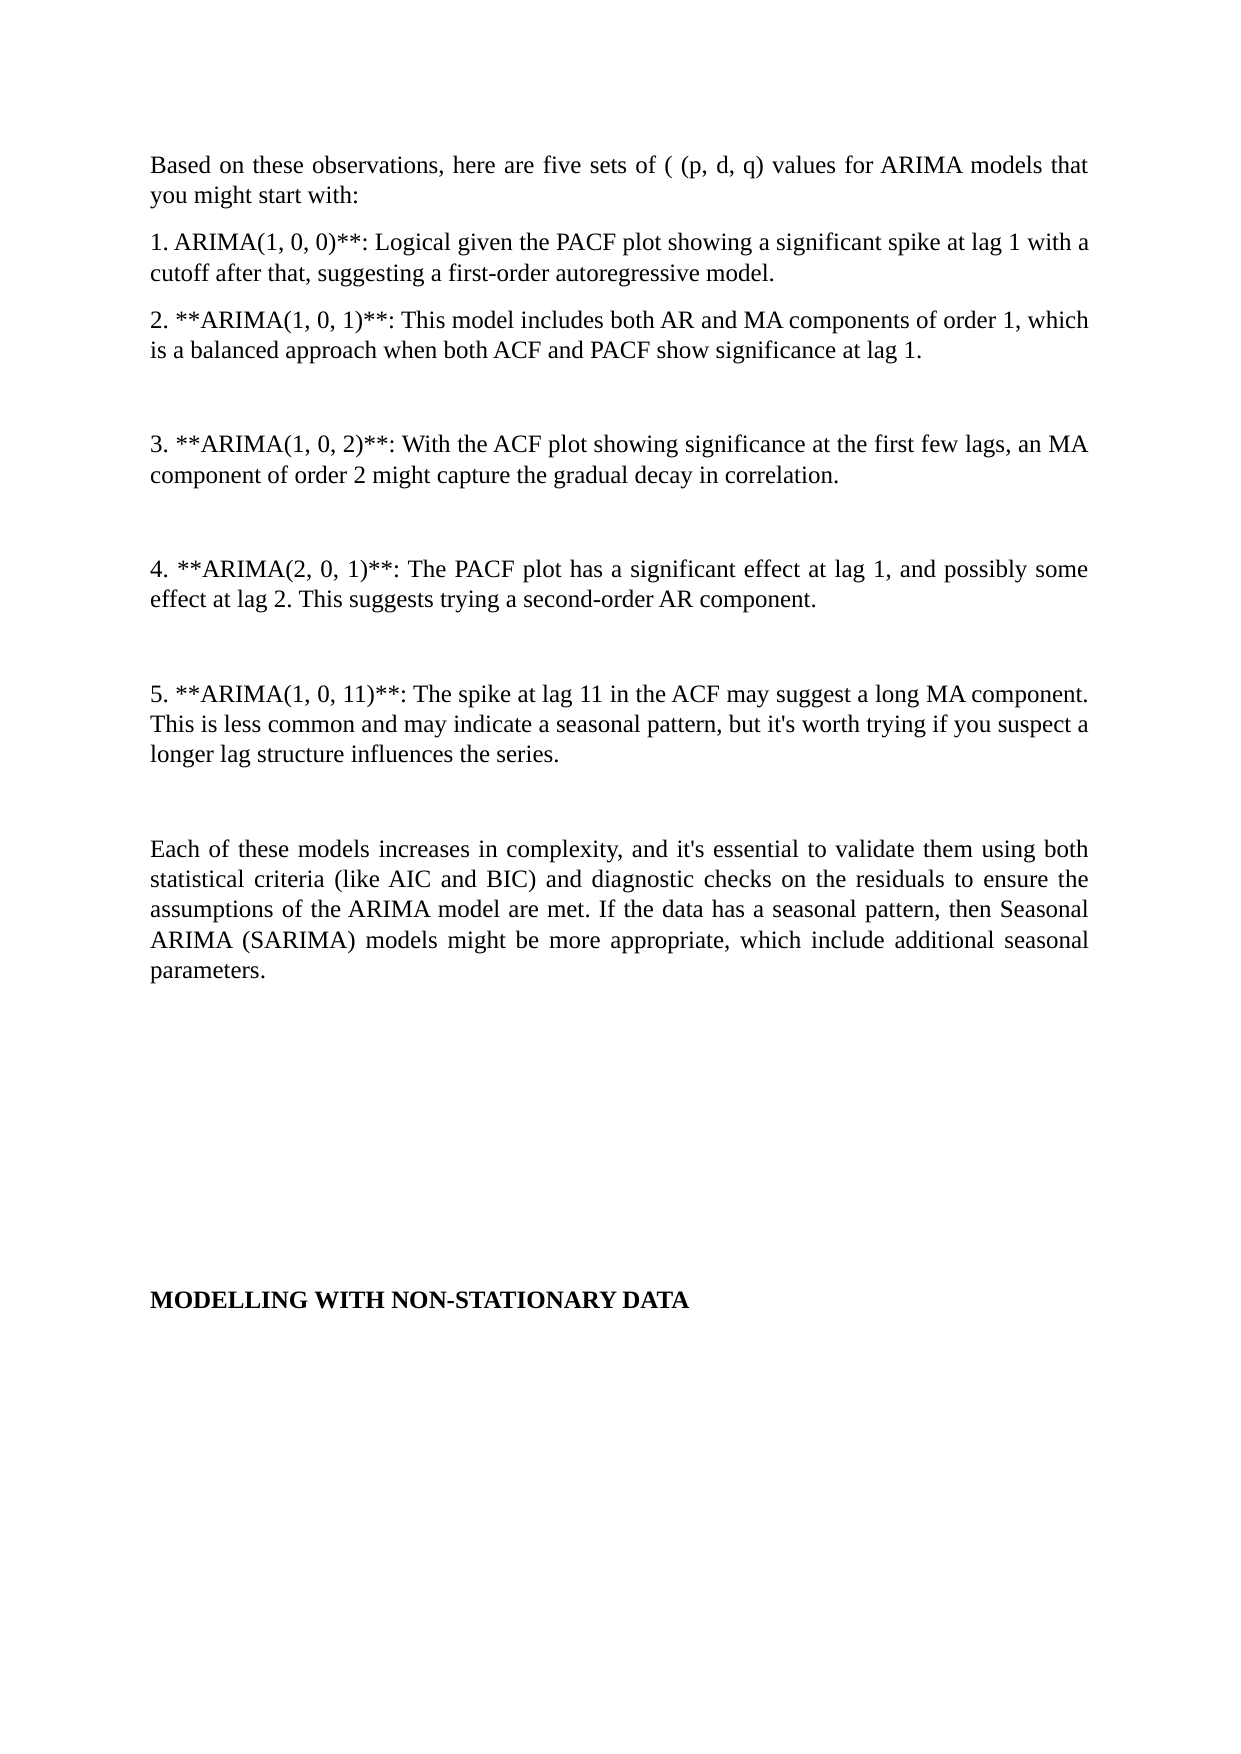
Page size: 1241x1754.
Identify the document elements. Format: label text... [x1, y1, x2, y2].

text Each of these models increases in complexity, and it's essential to validate them using both statistical criteria (like AIC and BIC) and diagnostic checks on the residuals to ensure the assumptions of the ARIMA model are met. If the data has a seasonal pattern, then Seasonal ARIMA (SARIMA) models might be more appropriate, which include additional seasonal parameters. [150, 834, 1090, 984]
text 3. **ARIMA(1, 0, 2)**: With the ACF plot showing significance at the first few lags, an MA component of order 2 might capture the gradual decay in correlation. [150, 429, 1090, 489]
text 1. ARIMA(1, 0, 0)**: Logical given the PACF plot showing a significant spike at lag 1 with a cutoff after that, suggesting a first-order autoregressive model. [150, 227, 1090, 287]
text Based on these observations, here are five sets of ( (p, d, q) values for ARIMA models that you might start with: [150, 150, 1090, 209]
text 4. **ARIMA(2, 0, 1)**: The PACF plot has a significant effect at lag 1, and possibly some effect at lag 2. This suggests trying a second-order AR component. [150, 554, 1090, 613]
text 5. **ARIMA(1, 0, 11)**: The spike at lag 11 in the ACF may suggest a long MA component. This is less common and may indicate a seasonal pattern, but it's worth trying if you suspect a longer lag structure influences the series. [150, 679, 1090, 768]
text 2. **ARIMA(1, 0, 1)**: This model includes both AR and MA components of order 1, which is a balanced approach when both ACF and PACF show significance at lag 1. [150, 305, 1090, 364]
text MODELLING WITH NON-STATIONARY DATA [150, 1285, 1090, 1314]
